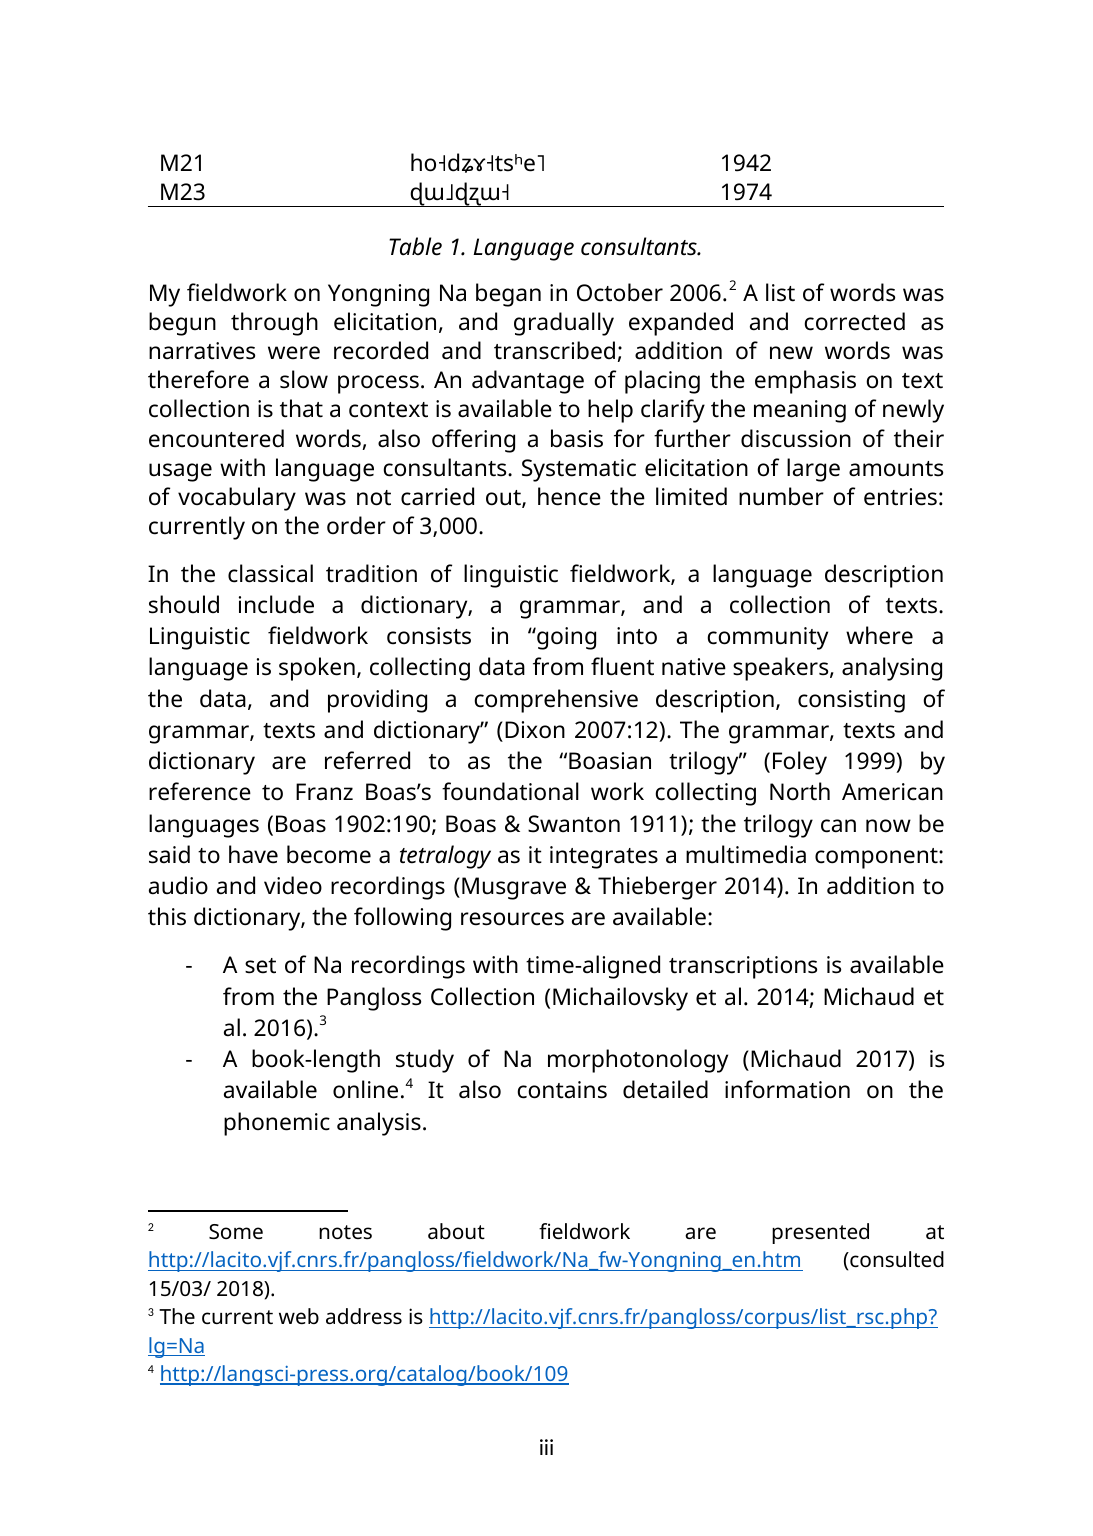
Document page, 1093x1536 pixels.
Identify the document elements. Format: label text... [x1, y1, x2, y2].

list A book-length study of Na morphotonology (Michaud 2017) is available online. It also contains detailed information on the phonemic analysis. [185, 1042, 945, 1136]
list http://langsci-press.org/catalog/book/109 [148, 1359, 945, 1388]
text My fieldwork on Yongning Na began in October 2006. A list of words was begun through elicitation, and gradually expanded and corrected as narratives were recorded and transcribed; addition of new words was therefore a slow process. An advantage of placing the emphasis on text collection is that a context is available to help clarify the meaning of newly encountered words, also offering a basis for further discussion of their usage with language consultants. Systematic elicitation of large amounts of vocabulary was not carried out, hence the limited number of entries: currently on the order of 3,000. [148, 278, 945, 540]
table_cell 1974 [708, 177, 944, 206]
table_cell ho˧dʑɤ˧tsʰe˥ [398, 148, 708, 177]
list The current web address is http://lacito.vjf.cnrs.fr/pangloss/corpus/list_rsc.php?lg=Na [148, 1302, 945, 1359]
table_cell M21 [148, 148, 398, 177]
text Some notes about fieldwork are presented at http://lacito.vjf.cnrs.fr/pangloss/fieldwork/Na_fw-Yongning_en.htm (consulted 15/03/ 2018). [148, 1217, 945, 1302]
list A set of Na recordings with time-aligned transcriptions is available from the Pangloss Collection (Michailovsky et al. 2014; Michaud et al. 2016). [185, 949, 945, 1042]
table_cell M23 [148, 177, 398, 206]
text In the classical tradition of linguistic fieldwork, a language description should include a dictionary, a grammar, and a collection of texts. Linguistic fieldwork consists in “going into a community where a language is spoken, collecting data from fluent native speakers, analysing the data, and providing a comprehensive description, consisting of grammar, texts and dictionary” (Dixon 2007:12). The grammar, texts and dictionary are referred to as the “Boasian trilogy” (Foley 1999) by reference to Franz Boas’s foundational work collecting North American languages (Boas 1902:190; Boas & Swanton 1911); the trilogy can now be said to have become a tetralogy as it integrates a multimedia component: audio and video recordings (Musgrave & Thieberger 2014). In addition to this dictionary, the following resources are available: [148, 557, 945, 932]
table_cell 1942 [708, 148, 944, 177]
table_cell ɖɯ˩ɖʐɯ˧ [398, 177, 708, 206]
text Table 1. Language consultants. [148, 232, 945, 261]
